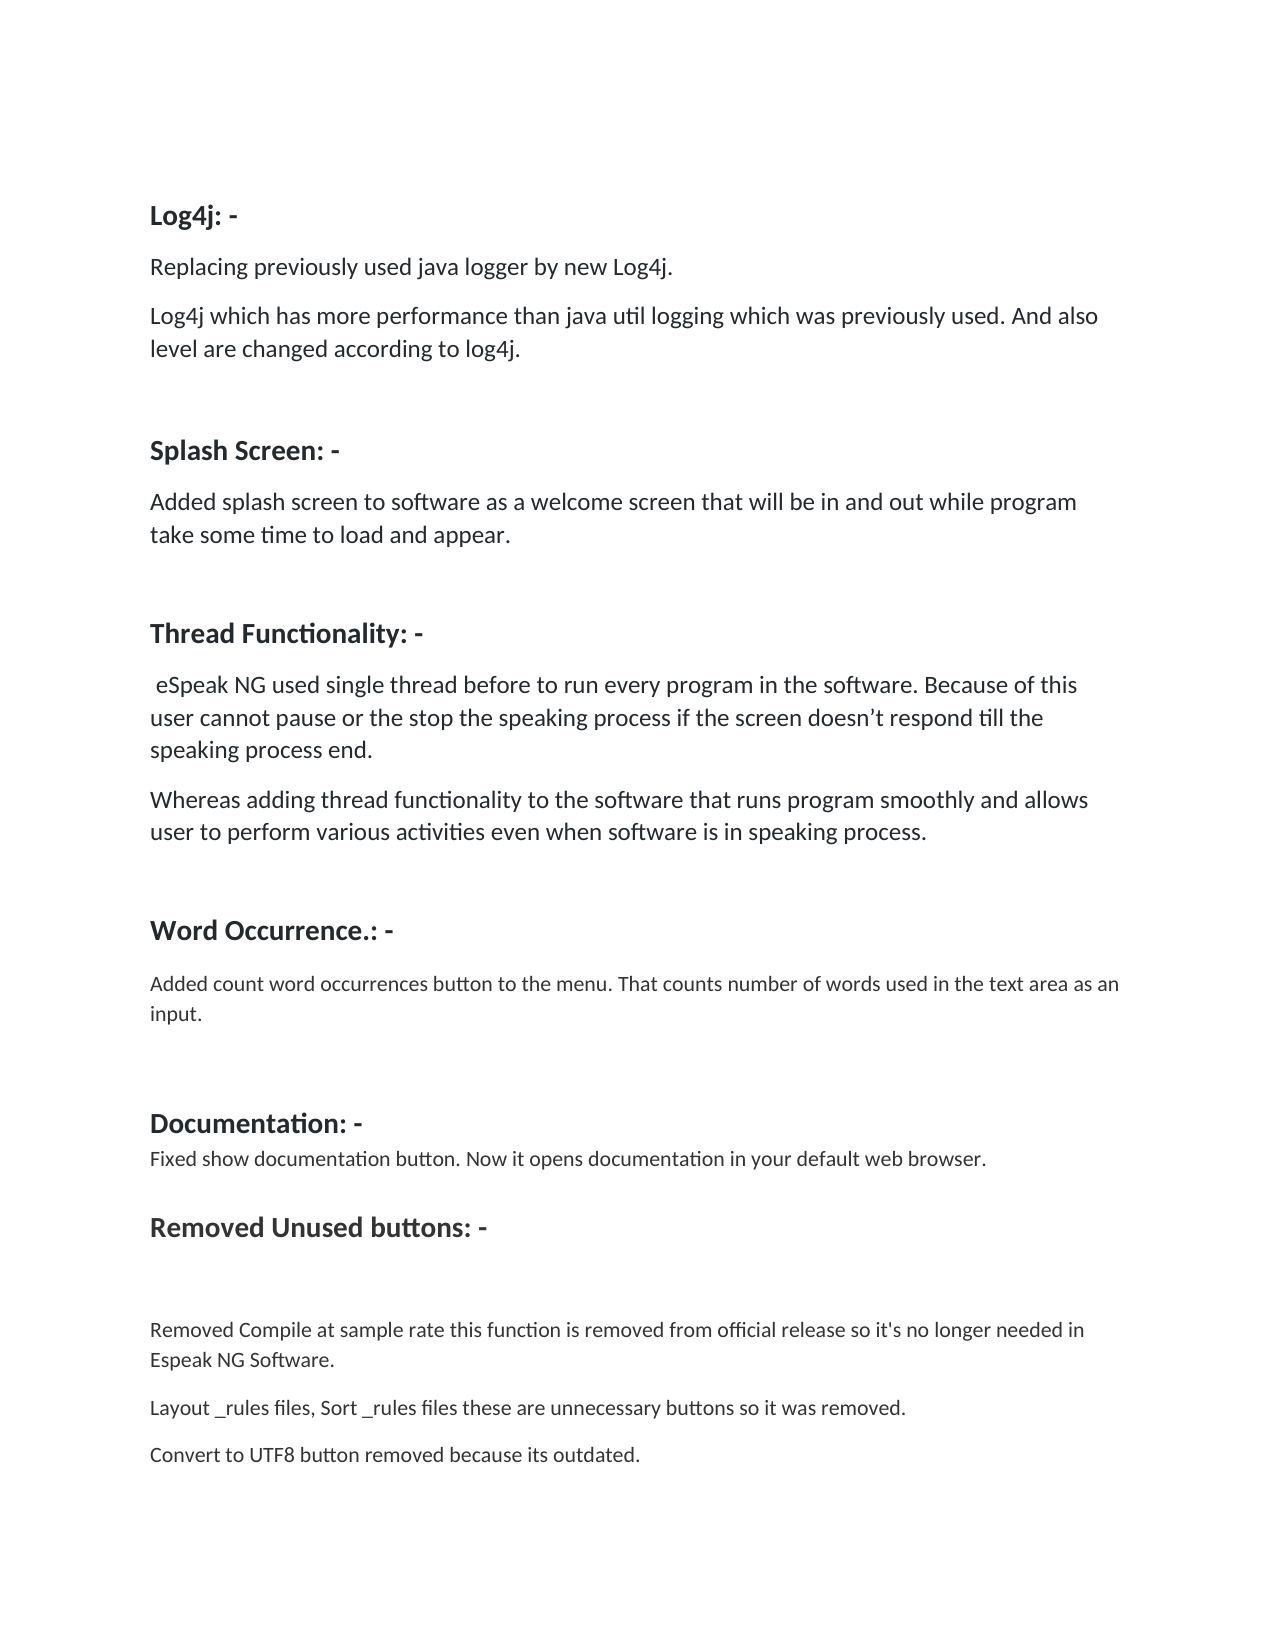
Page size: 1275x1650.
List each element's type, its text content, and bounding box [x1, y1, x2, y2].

text Replacing previously used java logger by new Log4j. [150, 251, 1125, 282]
text Thread Functionality: - [150, 615, 1125, 650]
text Added splash screen to software as a welcome screen that will be in and out while program take some time to load and appear. [150, 486, 1125, 549]
text Word Occurrence.: - [150, 912, 1125, 948]
text Log4j: - [150, 197, 1125, 232]
text Added count word occurrences button to the menu. That counts number of words used in the text area as an input. [150, 970, 1125, 1027]
text Convert to UTF8 button removed because its outdated. [150, 1441, 1125, 1468]
text Whereas adding thread functionality to the software that runs program smoothly and allows user to perform various activities even when software is in speaking process. [150, 784, 1125, 847]
text Log4j which has more performance than java util logging which was previously used. And also level are changed according to log4j. [150, 301, 1125, 364]
text Documentation: - Fixed show documentation button. Now it opens documentation in your default web browser. Removed Unused buttons: - [150, 1106, 1125, 1245]
text eSpeak NG used single thread before to run every program in the software. Because of this user cannot pause or the stop the speaking process if the screen doesn’t respond till the speaking process end. [150, 669, 1125, 765]
text Splash Screen: - [150, 432, 1125, 467]
text Removed Compile at sample rate this function is removed from official release so it's no longer needed in Espeak NG Software. [150, 1316, 1125, 1373]
text Layout _rules files, Sort _rules files these are unnecessary buttons so it was removed. [150, 1394, 1125, 1420]
